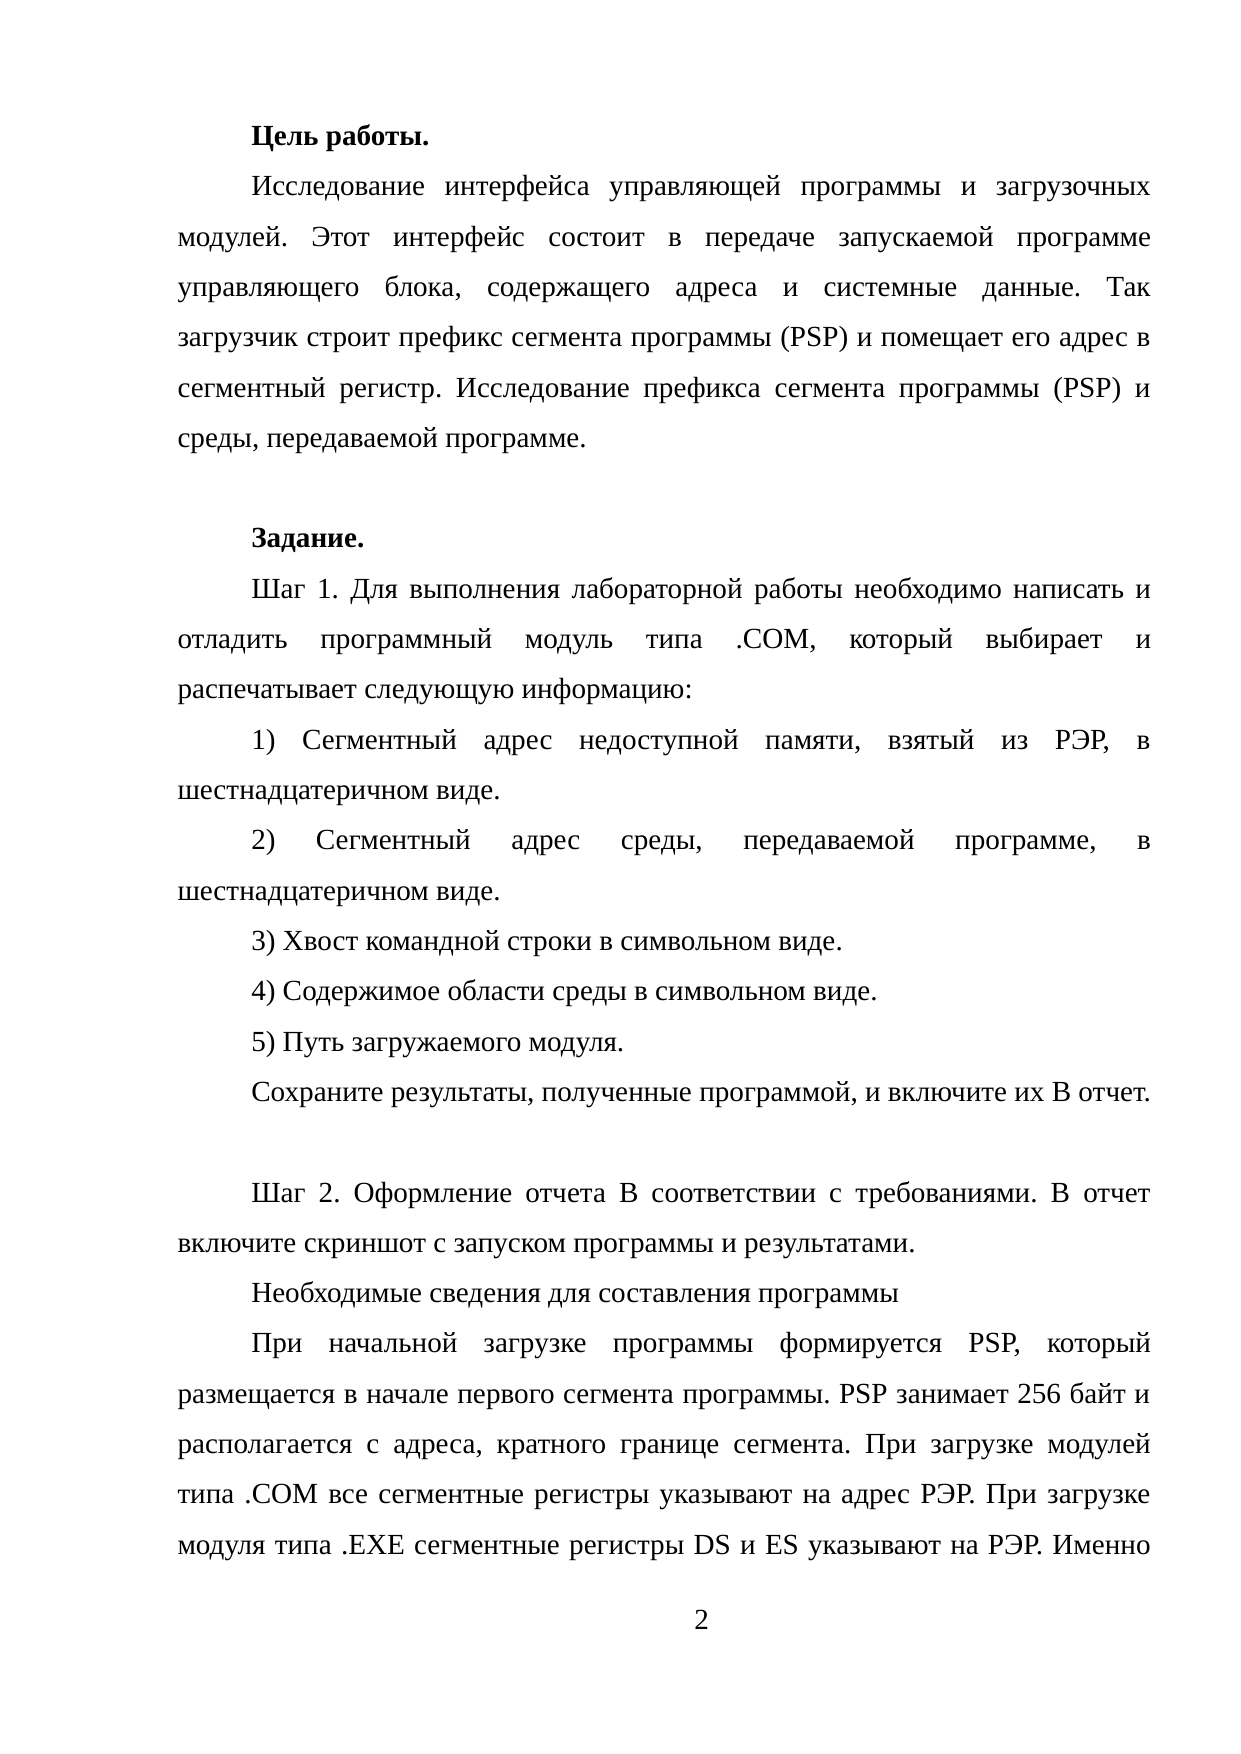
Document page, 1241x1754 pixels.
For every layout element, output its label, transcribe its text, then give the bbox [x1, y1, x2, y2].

text 5) Путь загружаемого модуля. [177, 1024, 1152, 1057]
text Шаг 1. Для выполнения лабораторной работы необходимо написать и отладить программный модуль типа .COM, который выбирает и распечатывает следующую информацию: [177, 571, 1152, 705]
text Шаг 2. Оформление отчета B соответствии с требованиями. В отчет включите скриншот с запуском программы и результатами. [177, 1175, 1152, 1258]
subtitle Задание. [177, 521, 1152, 554]
text Необходимые сведения для составления программы [177, 1275, 1152, 1309]
text Исследование интерфейса управляющей программы и загрузочных модулей. Этот интерфейс состоит в передаче запускаемой программе управляющего блока, содержащего адреса и системные данные. Так загрузчик строит префикс сегмента программы (PSP) и помещает его адрес в сегментный регистр. Исследование префикса сегмента программы (PSP) и среды, передаваемой программе. [177, 168, 1152, 453]
text 4) Содержимое области среды в символьном виде. [177, 973, 1152, 1007]
text 1) Сегментный адрес недоступной памяти, взятый из РЭР, в шестнадцатеричном виде. [177, 722, 1152, 806]
subtitle Цель работы. [177, 118, 1152, 152]
text 2) Сегментный адрес среды, передаваемой программе, в шестнадцатеричном виде. [177, 822, 1152, 906]
text Сохраните результаты, полученные программой, и включите их B отчет. [177, 1074, 1152, 1108]
text При начальной загрузке программы формируется РSP, который размещается в начале первого сегмента программы. РSР занимает 256 байт и располагается с адреса, кратного границе сегмента. При загрузке модулей типа .СОМ все сегментные регистры указывают на адрес РЭР. При загрузке модуля типа .EXE сегментные регистры DS и ES указывают на РЭР. Именно [177, 1326, 1152, 1560]
text 3) Хвост командной строки в символьном виде. [177, 923, 1152, 957]
